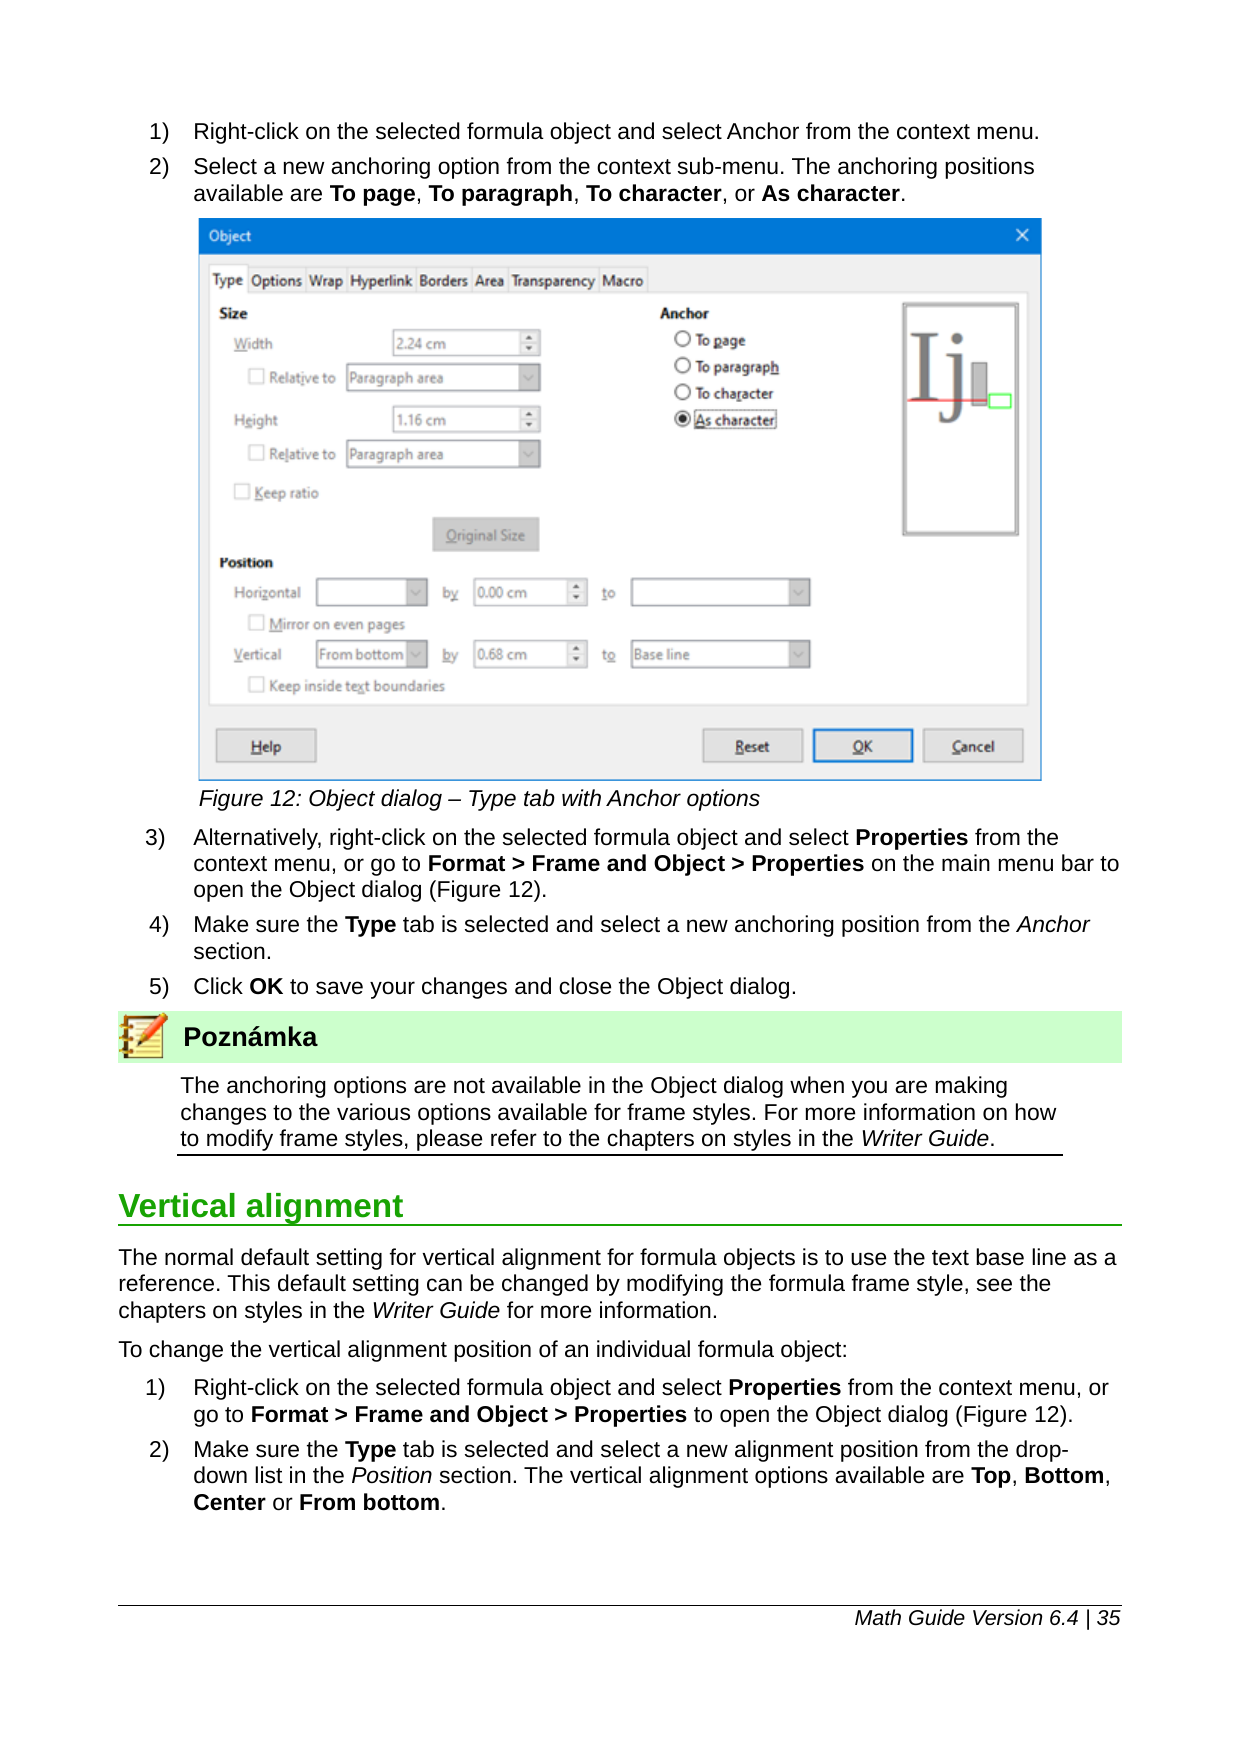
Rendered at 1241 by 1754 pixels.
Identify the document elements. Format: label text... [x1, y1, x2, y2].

text The anchoring options are not available in the Object dialog when you are making changes to the various options available for frame styles. For more information on how to modify frame styles, please refer to the chapters on styles in the Writer Guide. [177, 1069, 1063, 1154]
subtitle Vertical alignment [118, 1186, 1122, 1224]
picture [198, 218, 1042, 781]
list Make sure the Type tab is selected and select a new alignment position from the drop-down list in the Position section. The vertical alignment options available are Top, Bottom, Center or From bottom. [169, 1436, 1122, 1515]
text Figure 12: Object dialog – Type tab with Anchor options [198, 781, 1042, 811]
list Alternatively, right-click on the selected formula object and select Properties from the context menu, or go to Format > Frame and Object > Properties on the main menu bar to open the Object dialog (Figure 12). [165, 823, 1122, 902]
list Make sure the Type tab is selected and select a new anchoring position from the Anchor section. [169, 911, 1122, 964]
text The normal default setting for vertical alignment for formula objects is to use the text base line as a reference. This default setting can be changed by modifying the formula frame style, see the chapters on styles in the Writer Guide for more information. [118, 1244, 1122, 1323]
list Right-click on the selected formula object and select Anchor from the context menu. [169, 118, 1122, 144]
list Select a new anchoring option from the context sub-menu. The anchoring positions available are To page, To paragraph, To character, or As character. [169, 153, 1122, 206]
picture [119, 1011, 170, 1062]
list Right-click on the selected formula object and select Properties from the context menu, or go to Format > Frame and Object > Properties to open the Object dialog (Figure 12). [165, 1374, 1122, 1427]
list Click OK to save your changes and close the Object dialog. [169, 973, 1122, 999]
subtitle Poznámka [118, 1011, 1122, 1063]
text To change the vertical alignment position of an individual formula object: [118, 1336, 1122, 1362]
